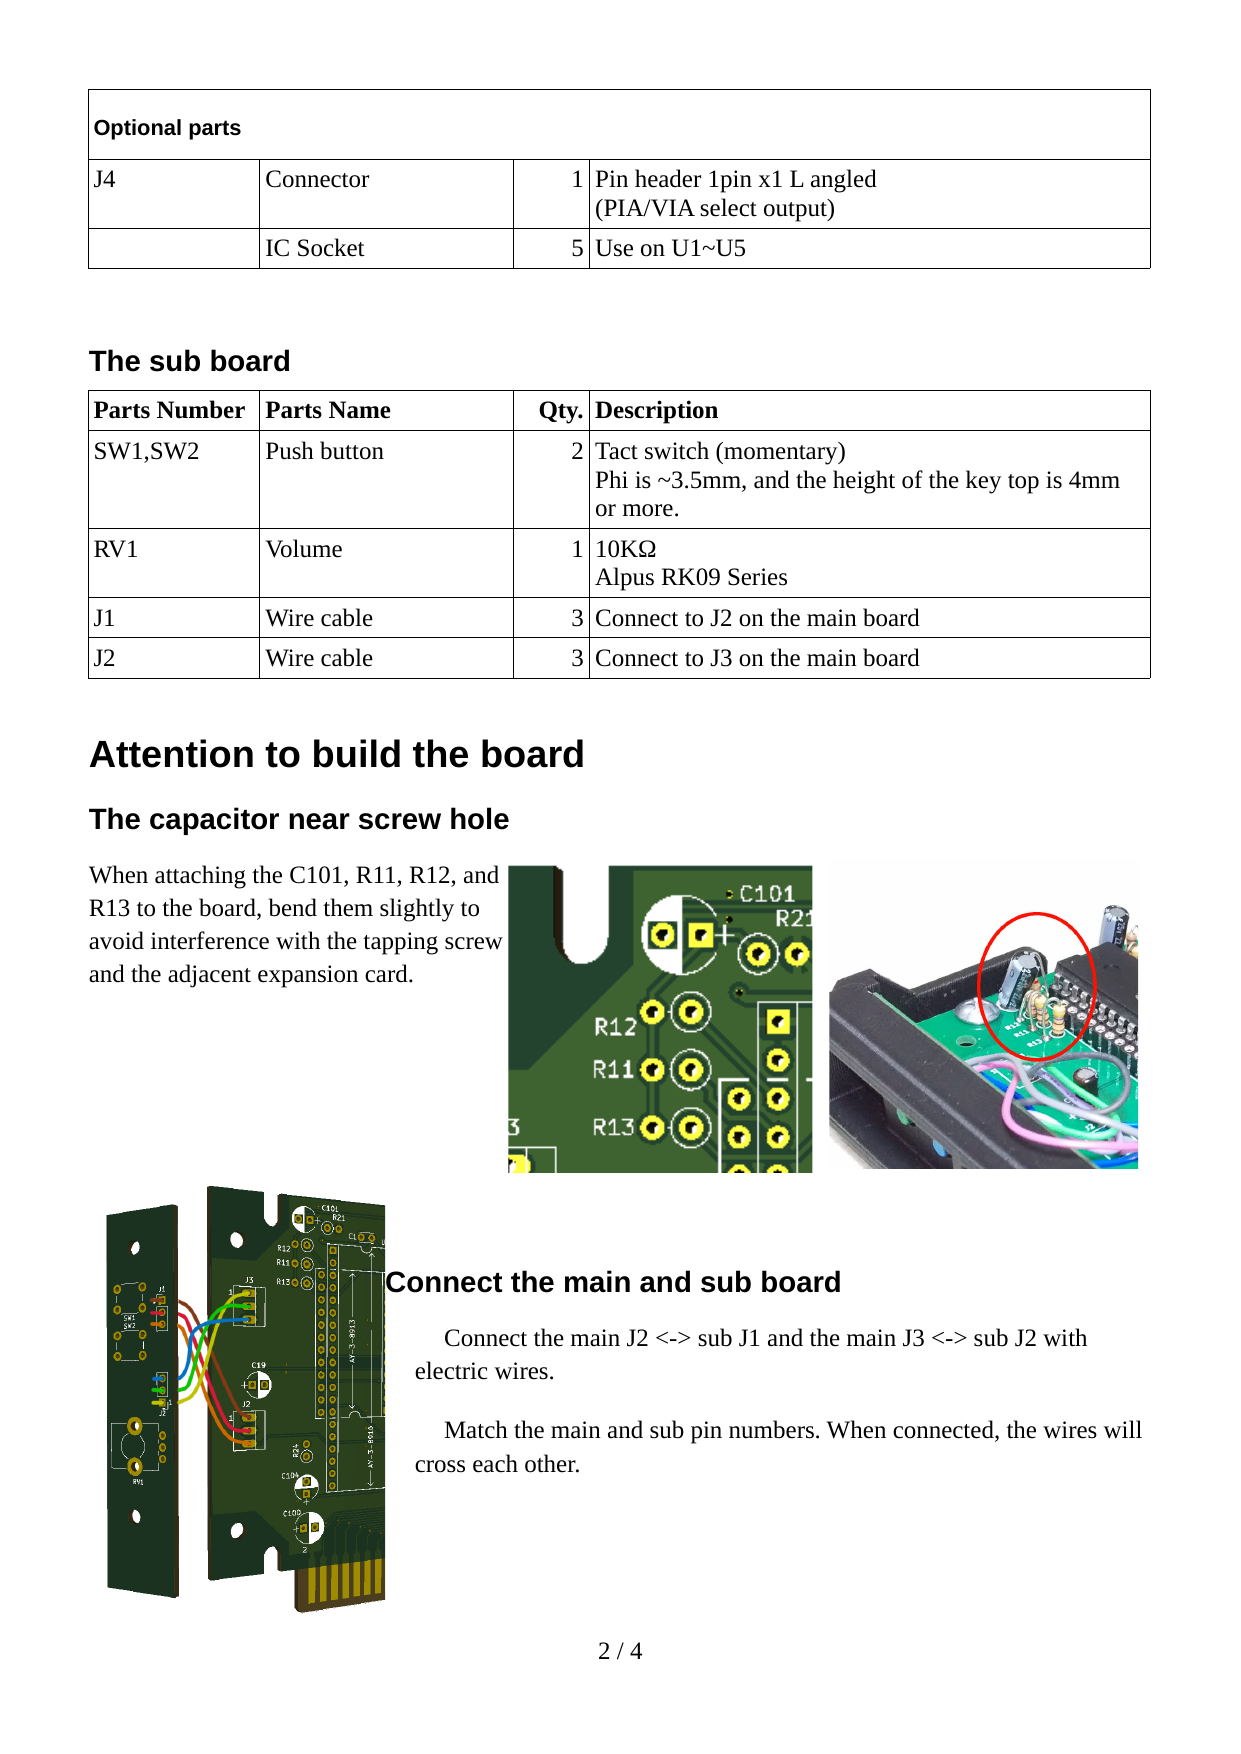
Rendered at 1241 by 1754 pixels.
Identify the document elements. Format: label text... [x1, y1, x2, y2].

table_cell IC Socket [260, 229, 513, 268]
table_cell J4 [89, 160, 259, 228]
picture [508, 840, 813, 1173]
subtitle The capacitor near screw hole [88, 802, 1152, 836]
table_header Description [590, 391, 1150, 430]
table_cell Connector [260, 160, 513, 228]
table_cell Volume [260, 529, 513, 597]
table_cell SW1,SW2 [89, 431, 259, 528]
picture [829, 859, 1139, 1169]
table_cell 1 [514, 529, 589, 597]
subtitle Connect the main and sub board [385, 1265, 1152, 1299]
table_cell Connect to J2 on the main board [590, 598, 1150, 637]
table_cell Connect to J3 on the main board [590, 638, 1150, 678]
table_header Optional parts [89, 90, 1150, 159]
table_cell [89, 229, 259, 268]
text Connect the main J2 <-> sub J1 and the main J3 <-> sub J2 with electric wires. [385, 1323, 1152, 1385]
text When attaching the C101, R11, R12, and R13 to the board, bend them slightly to avoid interference with the tapping screw and the adjacent expansion card. [88, 860, 508, 988]
table_cell 5 [514, 229, 589, 268]
table_cell J1 [89, 598, 259, 637]
table_cell RV1 [89, 529, 259, 597]
table_cell Wire cable [260, 598, 513, 637]
table_cell 10KΩ Alpus RK09 Series [590, 529, 1150, 597]
subtitle The sub board [88, 343, 1152, 377]
table_cell Wire cable [260, 638, 513, 678]
table_header Parts Name [260, 391, 513, 430]
picture [91, 1170, 385, 1628]
table_cell 3 [514, 598, 589, 637]
table_cell 2 [514, 431, 589, 528]
table_cell J2 [89, 638, 259, 678]
table_cell Tact switch (momentary) Phi is ~3.5mm, and the height of the key top is 4mm or more. [590, 431, 1150, 528]
table_header Parts Number [89, 391, 259, 430]
table_header Qty. [514, 391, 589, 430]
table_cell 1 [514, 160, 589, 228]
subtitle Attention to build the board [88, 731, 1152, 775]
table_cell 3 [514, 638, 589, 678]
table_cell Use on U1~U5 [590, 229, 1150, 268]
table_cell Pin header 1pin x1 L angled (PIA/VIA select output) [590, 160, 1150, 228]
table_cell Push button [260, 431, 513, 528]
text Match the main and sub pin numbers. When connected, the wires will cross each other. [385, 1416, 1152, 1477]
